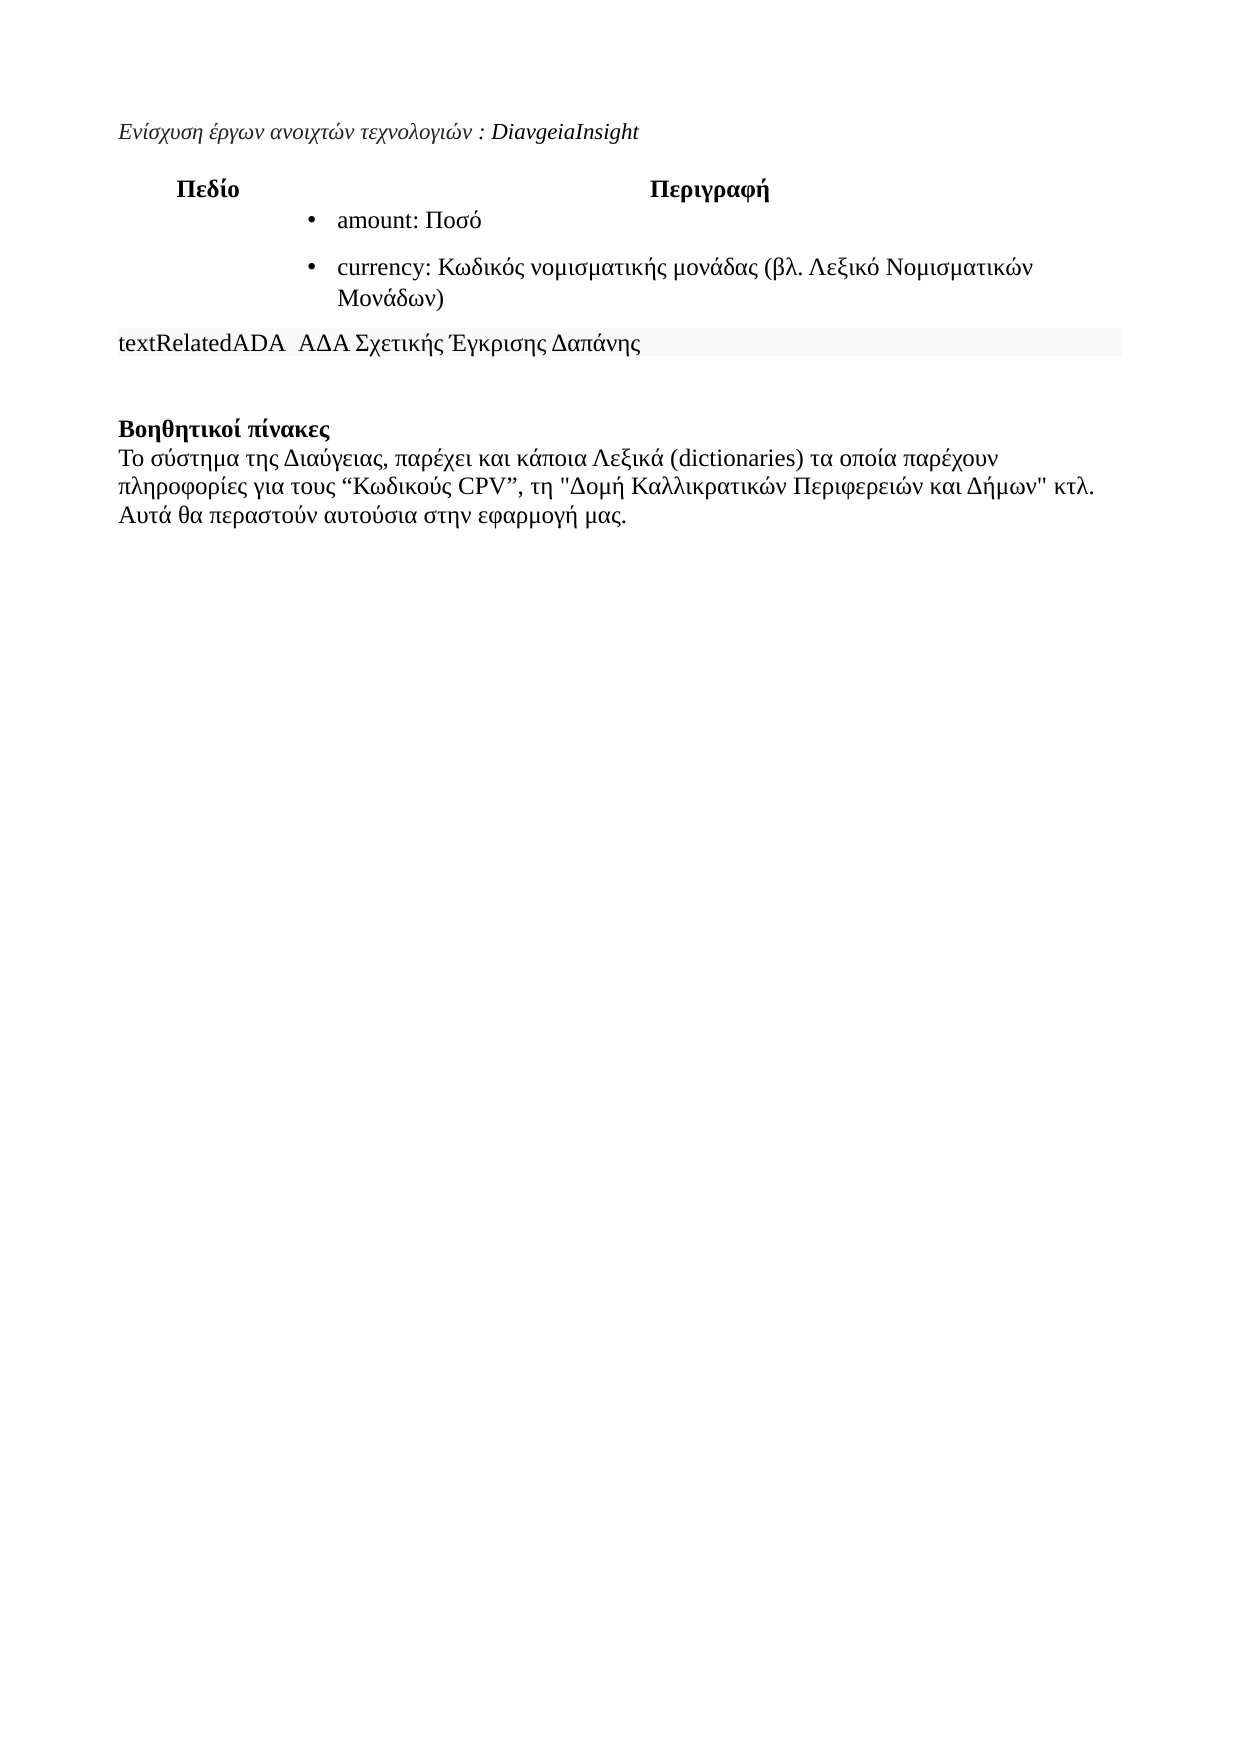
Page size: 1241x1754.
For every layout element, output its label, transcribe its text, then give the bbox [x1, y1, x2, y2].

table_header Περιγραφή [298, 174, 1122, 203]
table_cell textRelatedADA [118, 328, 298, 356]
text Βοηθητικοί πίνακες [118, 414, 1122, 443]
table_cell Ποσό κατακύρωσης. Σύνθετη τιμή που αποτελείται από τα παρακάτω: amount: Ποσό currency: Κωδικός νομισματικής μονάδας (βλ. Λεξικό Νομισματικών Μονάδων) [298, 203, 1122, 328]
text Το σύστημα της Διαύγειας, παρέχει και κάποια Λεξικά (dictionaries) τα οποία παρέχουν πληροφορίες για τους “Κωδικούς CPV”, τη "Δομή Καλλικρατικών Περιφερειών και Δήμων" κτλ. Αυτά θα περαστούν αυτούσια στην εφαρμογή μας. [118, 443, 1122, 529]
table_header Πεδίο [118, 174, 298, 203]
table_cell ΑΔΑ Σχετικής Έγκρισης Δαπάνης [298, 328, 1122, 356]
table_cell [118, 203, 298, 328]
